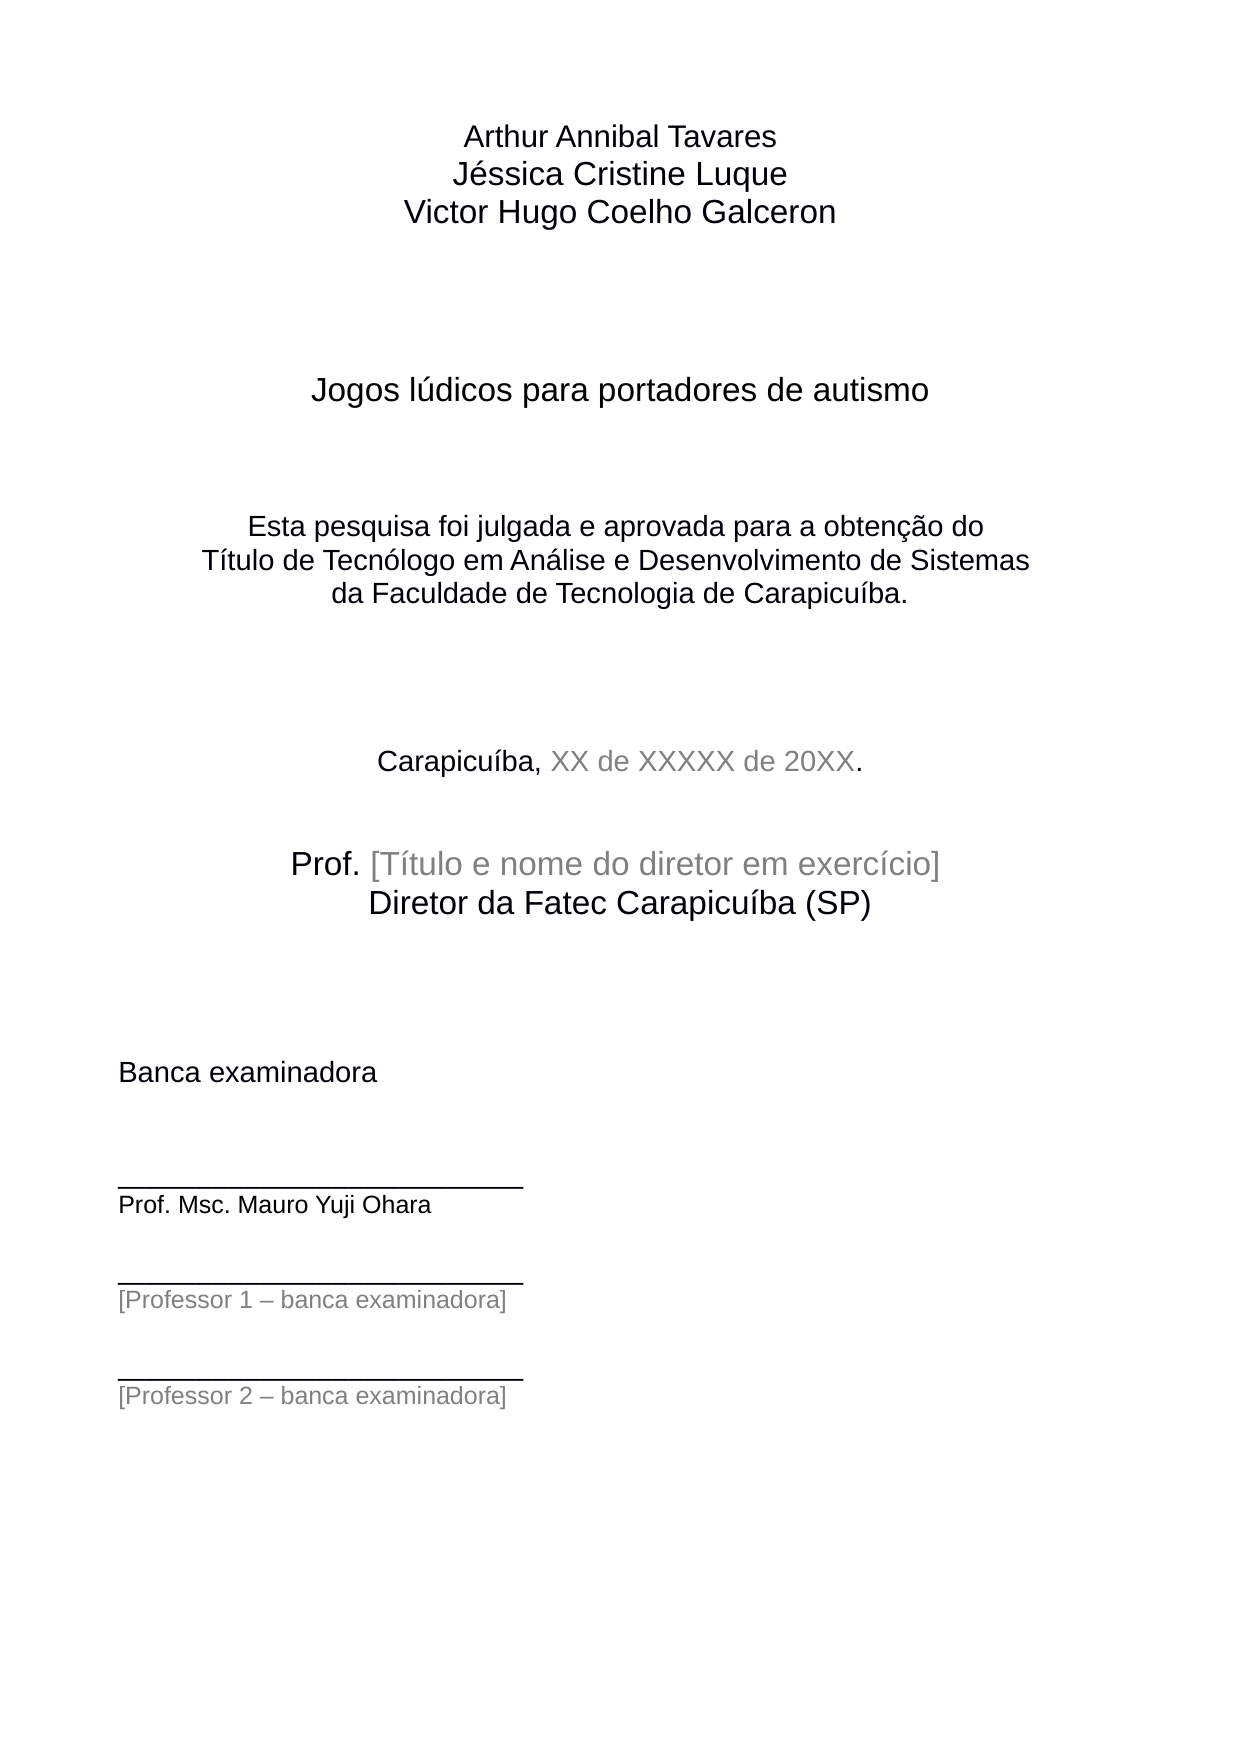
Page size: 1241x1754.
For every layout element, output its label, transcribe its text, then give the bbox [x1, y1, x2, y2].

text Prof. [Título e nome do diretor em exercício] [118, 844, 1122, 883]
text _________________________ [118, 1252, 1122, 1286]
text Diretor da Fatec Carapicuíba (SP) [118, 883, 1122, 921]
text Prof. Msc. Mauro Yuji Ohara [118, 1190, 1122, 1218]
text Carapicuíba, XX de XXXXX de 20XX. [118, 744, 1122, 777]
text [Professor 2 – banca examinadora] [118, 1381, 1122, 1410]
text Esta pesquisa foi julgada e aprovada para a obtenção do [118, 509, 1122, 543]
text Banca examinadora [118, 1056, 1122, 1089]
text Arthur Annibal Tavares [118, 118, 1122, 154]
text [Professor 1 – banca examinadora] [118, 1286, 1122, 1314]
text Victor Hugo Coelho Galceron [118, 192, 1122, 231]
text Jogos lúdicos para portadores de autismo [118, 370, 1122, 408]
text _________________________ [118, 1348, 1122, 1381]
text da Faculdade de Tecnologia de Carapicuíba. [118, 576, 1122, 610]
text Título de Tecnólogo em Análise e Desenvolvimento de Sistemas [118, 543, 1122, 576]
text _________________________ [118, 1156, 1122, 1190]
text Jéssica Cristine Luque [118, 154, 1122, 192]
